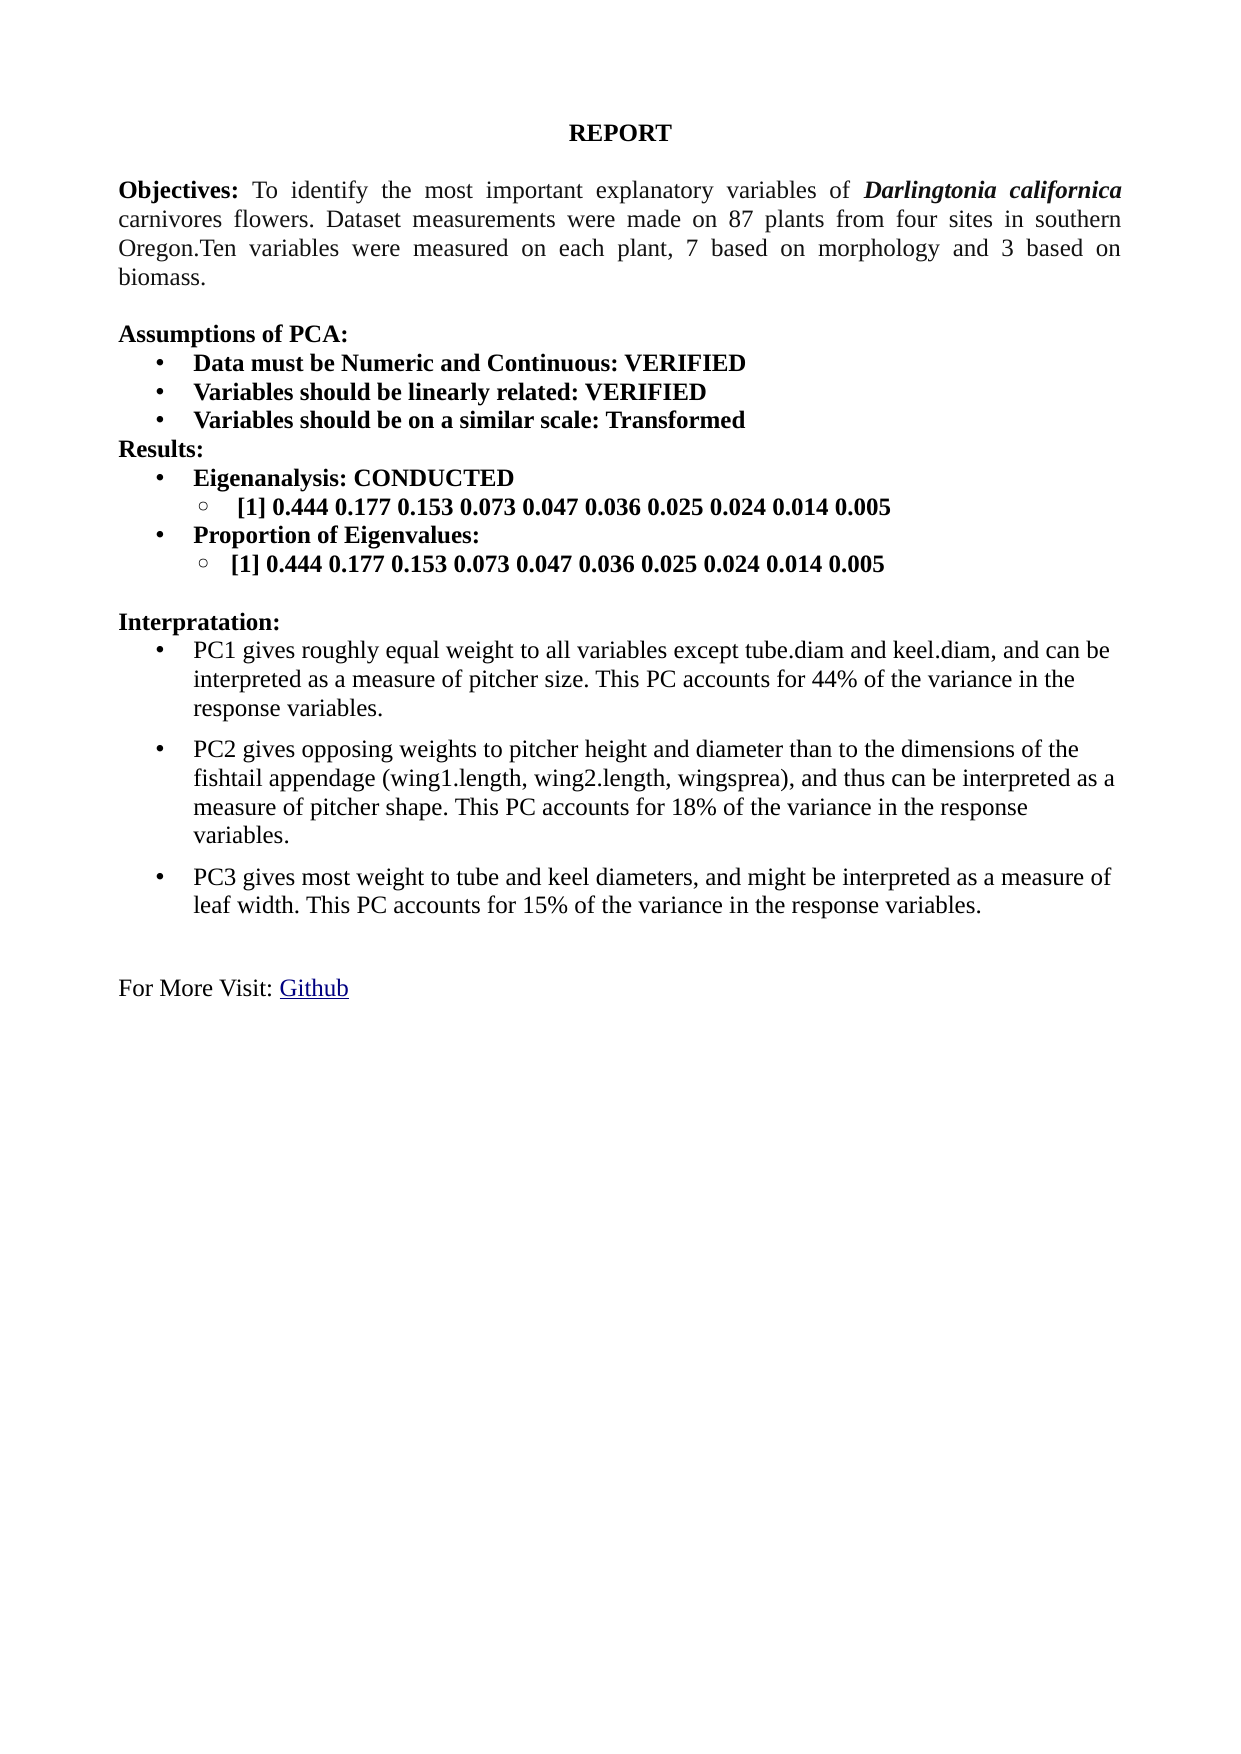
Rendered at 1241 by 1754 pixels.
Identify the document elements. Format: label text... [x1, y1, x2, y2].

text Results: [118, 434, 1122, 463]
list Variables should be linearly related: VERIFIED [156, 377, 1122, 406]
list [1] 0.444 0.177 0.153 0.073 0.047 0.036 0.025 0.024 0.014 0.005 [193, 549, 1122, 578]
list Proportion of Eigenvalues: [156, 521, 1122, 549]
list Eigenanalysis: CONDUCTED [156, 463, 1122, 492]
list PC2 gives opposing weights to pitcher height and diameter than to the dimensions of the fishtail appendage (wing1.length, wing2.length, wingsprea), and thus can be interpreted as a measure of pitcher shape. This PC accounts for 18% of the variance in the response variables. [156, 734, 1122, 849]
text Assumptions of PCA: [118, 319, 1122, 348]
list Variables should be on a similar scale: Transformed [156, 406, 1122, 434]
list Data must be Numeric and Continuous: VERIFIED [156, 348, 1122, 377]
list PC3 gives most weight to tube and keel diameters, and might be interpreted as a measure of leaf width. This PC accounts for 15% of the variance in the response variables. [156, 862, 1122, 919]
text REPORT [118, 118, 1122, 147]
text Objectives: To identify the most important explanatory variables of Darlingtonia californica carnivores flowers. Dataset measurements were made on 87 plants from four sites in southern Oregon.Ten variables were measured on each plant, 7 based on morphology and 3 based on biomass. [118, 176, 1122, 291]
list PC1 gives roughly equal weight to all variables except tube.diam and keel.diam, and can be interpreted as a measure of pitcher size. This PC accounts for 44% of the variance in the response variables. [156, 636, 1122, 722]
text Interpratation: [118, 607, 1122, 636]
text For More Visit: Github [118, 973, 1122, 1002]
list [1] 0.444 0.177 0.153 0.073 0.047 0.036 0.025 0.024 0.014 0.005 [193, 492, 1122, 521]
